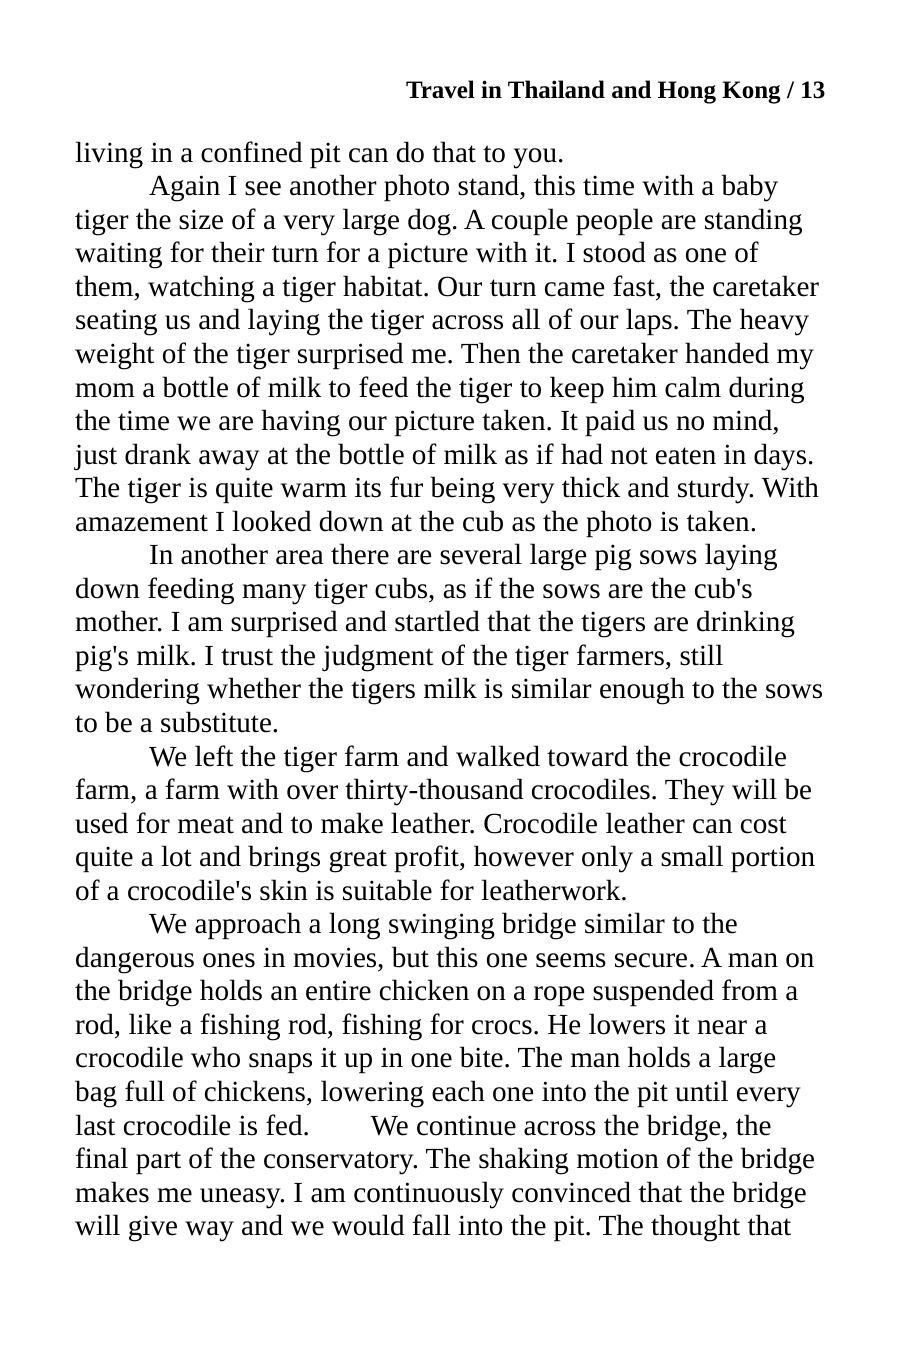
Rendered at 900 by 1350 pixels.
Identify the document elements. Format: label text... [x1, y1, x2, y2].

text Again I see another photo stand, this time with a baby tiger the size of a very large dog. A couple people are standing waiting for their turn for a picture with it. I stood as one of them, watching a tiger habitat. Our turn came fast, the caretaker seating us and laying the tiger across all of our laps. The heavy weight of the tiger surprised me. Then the caretaker handed my mom a bottle of milk to feed the tiger to keep him calm during the time we are having our picture taken. It paid us no mind, just drank away at the bottle of milk as if had not eaten in days. The tiger is quite warm its fur being very thick and sturdy. With amazement I looked down at the cub as the photo is taken. [75, 168, 825, 537]
text We left the tiger farm and walked toward the crocodile farm, a farm with over thirty-thousand crocodiles. They will be used for meat and to make leather. Crocodile leather can cost quite a lot and brings great profit, however only a small portion of a crocodile's skin is suitable for leatherwork. [75, 739, 825, 906]
text living in a confined pit can do that to you. [75, 135, 825, 168]
text In another area there are several large pig sows laying down feeding many tiger cubs, as if the sows are the cub's mother. I am surprised and startled that the tigers are drinking pig's milk. I trust the judgment of the tiger farmers, still wondering whether the tigers milk is similar enough to the sows to be a substitute. [75, 537, 825, 739]
text We approach a long swinging bridge similar to the dangerous ones in movies, but this one seems secure. A man on the bridge holds an entire chicken on a rope suspended from a rod, like a fishing rod, fishing for crocs. He lowers it near a crocodile who snaps it up in one bite. The man holds a large bag full of chickens, lowering each one into the pit until every last crocodile is fed. We continue across the bridge, the final part of the conservatory. The shaking motion of the bridge makes me uneasy. I am continuously convinced that the bridge will give way and we would fall into the pit. The thought that [75, 906, 825, 1242]
